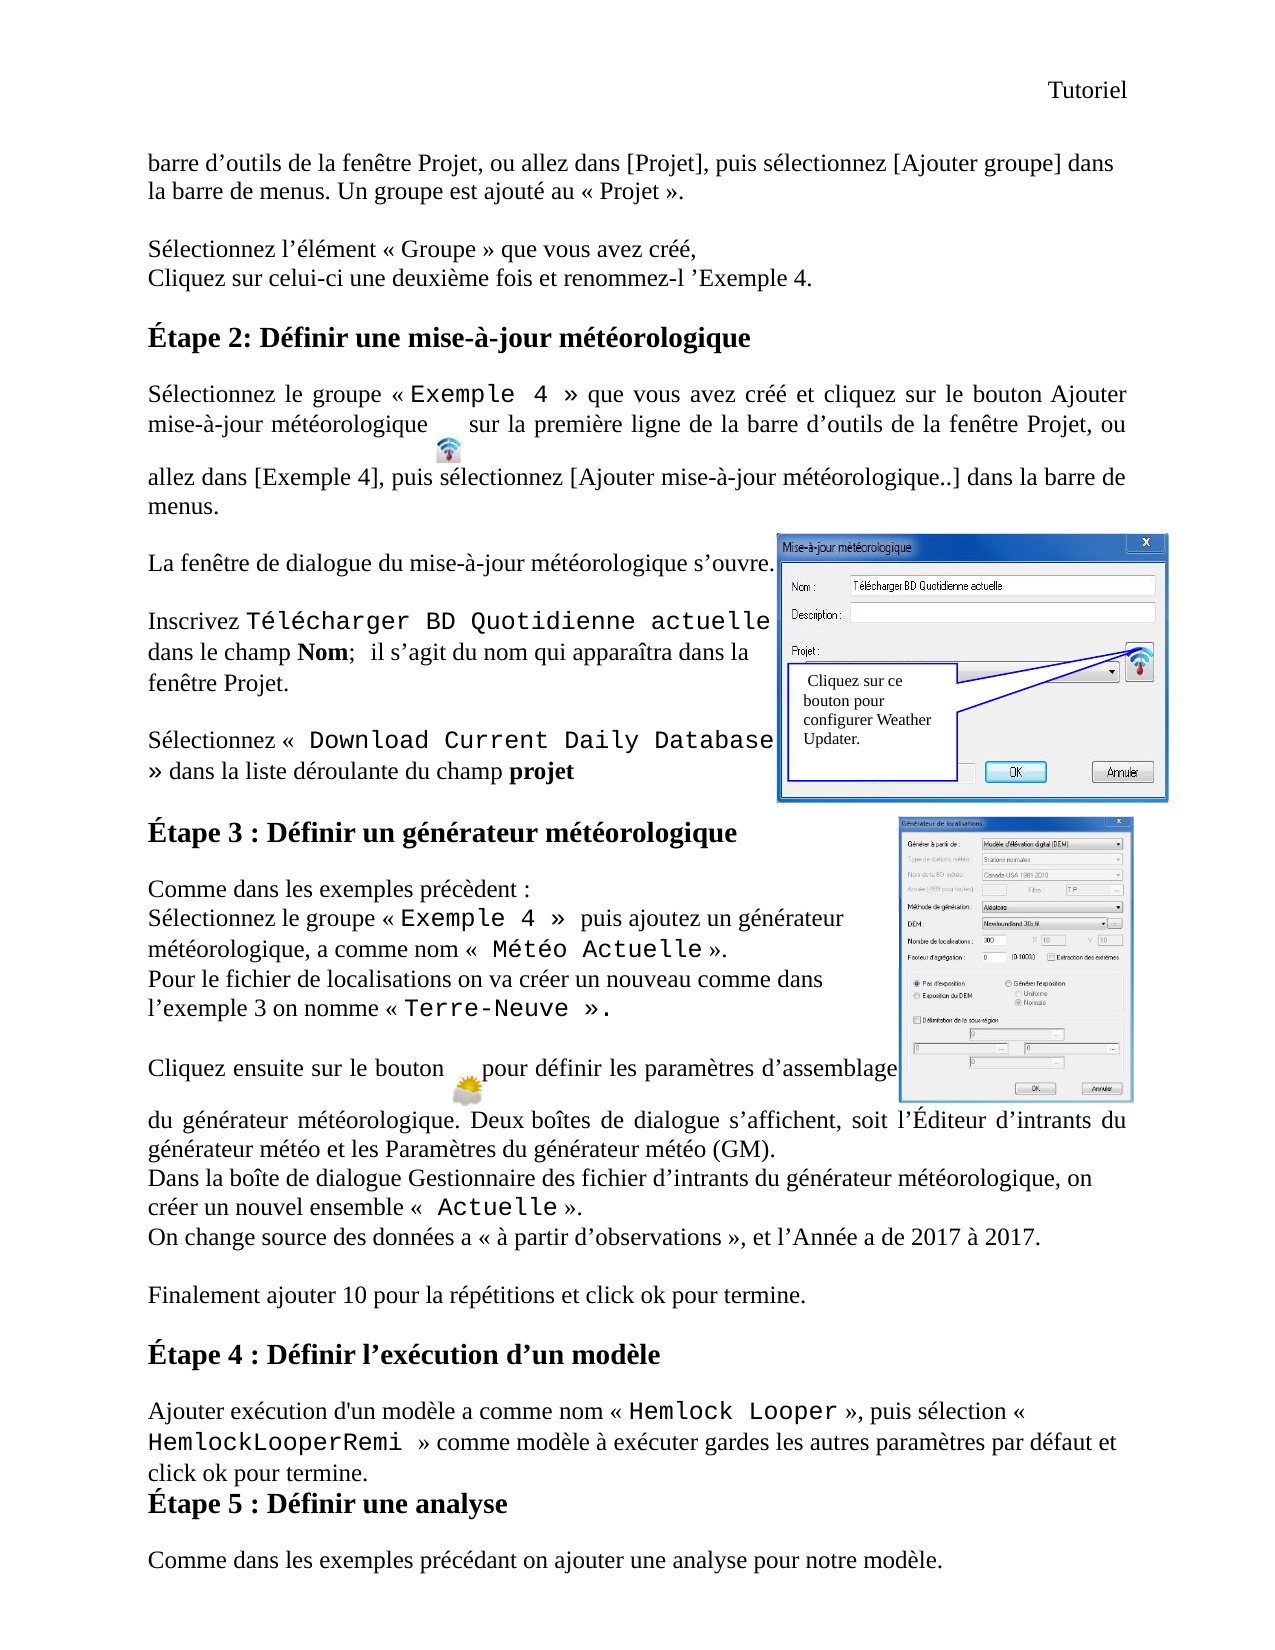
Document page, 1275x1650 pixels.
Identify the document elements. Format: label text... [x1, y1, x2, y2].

text barre d’outils de la fenêtre Projet, ou allez dans [Projet], puis sélectionnez [Ajouter groupe] dans la barre de menus. Un groupe est ajouté au « Projet ». [148, 148, 1127, 205]
text Finalement ajouter 10 pour la répétitions et click ok pour termine. [148, 1280, 1127, 1309]
text Ajouter exécution d'un modèle a comme nom « Hemlock Looper », puis sélection « HemlockLooperRemi » comme modèle à exécuter gardes les autres paramètres par défaut et click ok pour termine. [148, 1396, 1127, 1486]
text Sélectionnez « Download Current Daily Database » dans la liste déroulante du champ projet [148, 725, 776, 787]
text Cliquez sur celui-ci une deuxième fois et renommez-l ’Exemple 4. [148, 263, 1127, 291]
subtitle Étape 5 : Définir une analyse [148, 1486, 1127, 1520]
text Comme dans les exemples précédant on ajouter une analyse pour notre modèle. [148, 1545, 1127, 1574]
text La fenêtre de dialogue du mise-à-jour météorologique s’ouvre. [148, 548, 776, 577]
text Pour le fichier de localisations on va créer un nouveau comme dans l’exemple 3 on nomme « Terre-Neuve ». [148, 964, 899, 1024]
text On change source des données a « à partir d’observations », et l’Année a de 2017 à 2017. [148, 1222, 1127, 1251]
text Sélectionnez l’élément « Groupe » que vous avez créé, [148, 234, 1127, 263]
text Cliquez ensuite sur le bouton pour définir les paramètres d’assemblage du générateur météorologique. Deux boîtes de dialogue s’affichent, soit l’Éditeur d’intrants du générateur météo et les Paramètres du générateur météo (GM). [148, 1053, 1127, 1163]
subtitle Étape 3 : Définir un générateur météorologique [148, 816, 898, 849]
text Comme dans les exemples précèdent : [148, 874, 899, 903]
subtitle Étape 4 : Définir l’exécution d’un modèle [148, 1337, 1127, 1371]
text Dans la boîte de dialogue Gestionnaire des fichier d’intrants du générateur météorologique, on créer un nouvel ensemble « Actuelle ». [148, 1163, 1127, 1222]
text Sélectionnez le groupe « Exemple 4 » puis ajoutez un générateur météorologique, a comme nom « Météo Actuelle ». [148, 903, 899, 964]
subtitle Étape 2: Définir une mise-à-jour météorologique [148, 320, 1127, 354]
text Inscrivez Télécharger BD Quotidienne actuelle dans le champ Nom; il s’agit du nom qui apparaîtra dans la fenêtre Projet. [148, 606, 776, 696]
text Sélectionnez le groupe « Exemple 4 » que vous avez créé et cliquez sur le bouton Ajouter mise-à-jour météorologique sur la première ligne de la barre d’outils de la fenêtre Projet, ou allez dans [Exemple 4], puis sélectionnez [Ajouter mise-à-jour météorologique..] dans la barre de menus. [148, 379, 1127, 520]
